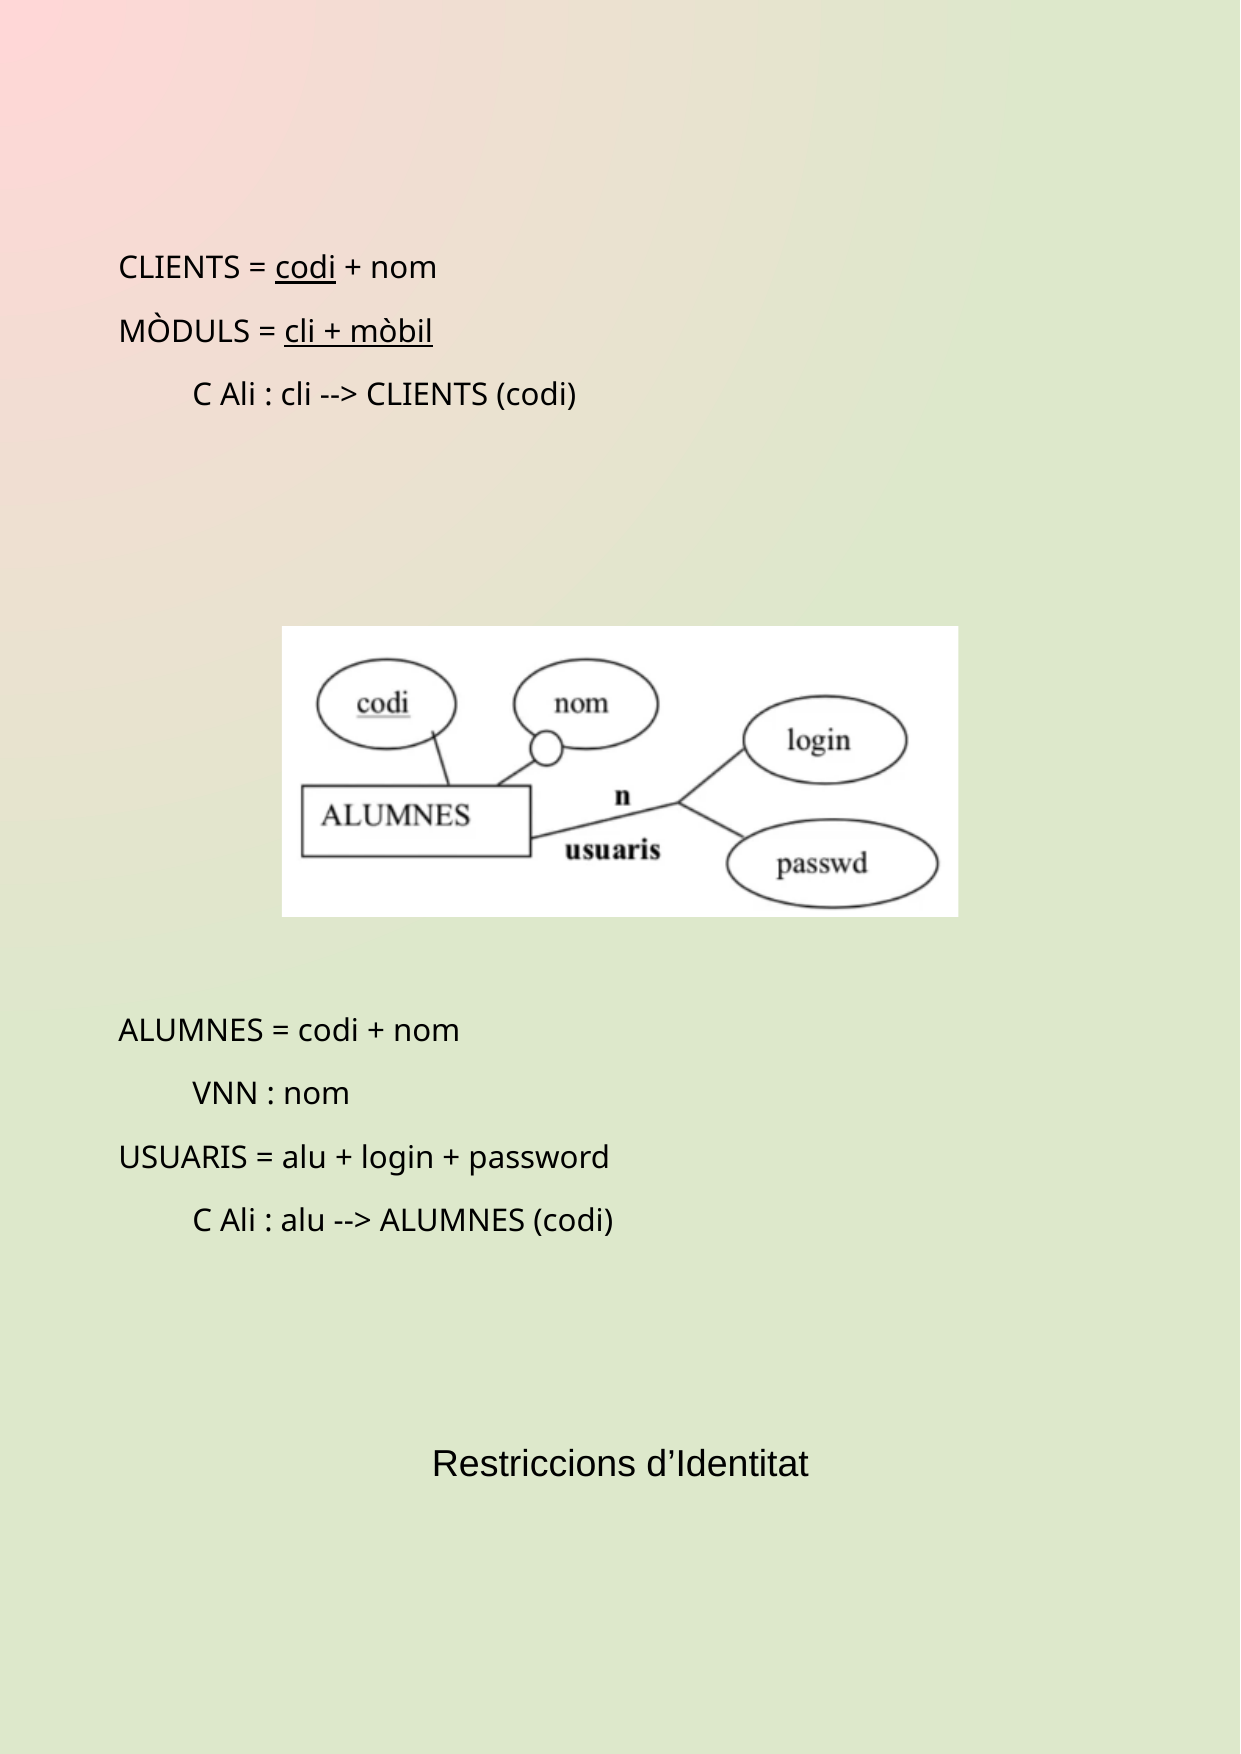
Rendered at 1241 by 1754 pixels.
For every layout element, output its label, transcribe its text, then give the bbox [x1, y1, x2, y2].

picture [281, 626, 959, 917]
subtitle Restriccions d’Identitat [118, 1441, 1122, 1484]
text C Ali : cli --> CLIENTS (codi) [118, 372, 1122, 415]
text CLIENTS = codi + nom [118, 245, 1122, 288]
text VNN : nom [118, 1071, 1122, 1114]
text USUARIS = alu + login + password [118, 1135, 1122, 1177]
text MÒDULS = cli + mòbil [118, 309, 1122, 351]
text C Ali : alu --> ALUMNES (codi) [118, 1198, 1122, 1241]
text ALUMNES = codi + nom [118, 1008, 1122, 1050]
